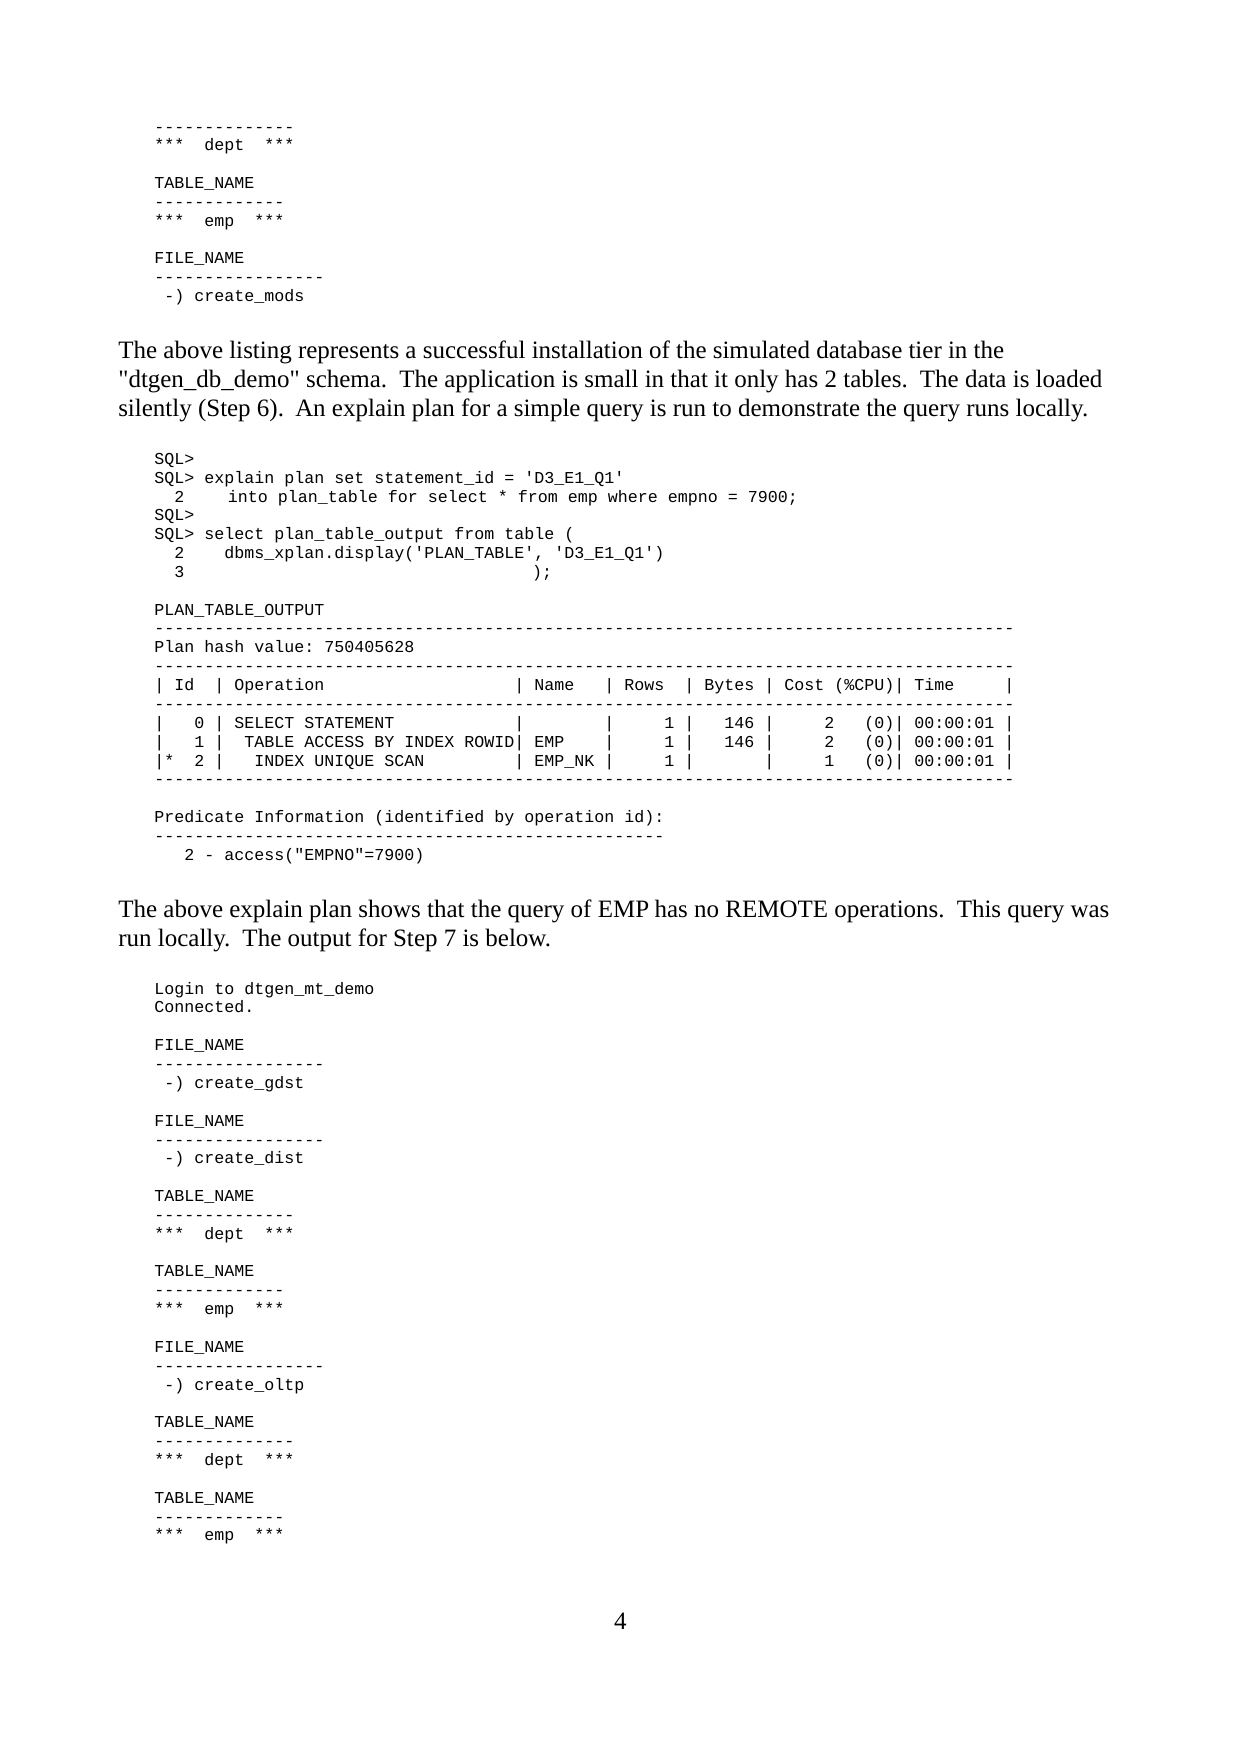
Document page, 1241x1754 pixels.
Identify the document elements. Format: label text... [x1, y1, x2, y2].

text ----------------- [154, 1056, 1086, 1074]
text Connected. [154, 999, 1086, 1018]
text -------------- [154, 118, 1086, 137]
text FILE_NAME [154, 1338, 1086, 1357]
text TABLE_NAME [154, 1188, 1086, 1206]
text The above explain plan shows that the query of EMP has no REMOTE operations. This query was run locally. The output for Step 7 is below. [118, 894, 1122, 951]
text |* 2 | INDEX UNIQUE SCAN | EMP_NK | 1 | | 1 (0)| 00:00:01 | [154, 752, 1086, 771]
text 2 dbms_xplan.display('PLAN_TABLE', 'D3_E1_Q1') [154, 545, 1086, 563]
text TABLE_NAME [154, 1489, 1086, 1508]
text -------------------------------------------------------------------------------------- [154, 620, 1086, 639]
text ------------- [154, 1282, 1086, 1301]
text *** dept *** [154, 1225, 1086, 1244]
text ------------- [154, 1508, 1086, 1527]
text *** dept *** [154, 1452, 1086, 1470]
text ----------------- [154, 1357, 1086, 1376]
text -------------------------------------------------------------------------------------- [154, 771, 1086, 790]
text TABLE_NAME [154, 1263, 1086, 1282]
text TABLE_NAME [154, 175, 1086, 193]
text FILE_NAME [154, 1112, 1086, 1131]
text -) create_mods [154, 288, 1086, 307]
text -------------------------------------------------------------------------------------- [154, 658, 1086, 677]
text Plan hash value: 750405628 [154, 639, 1086, 658]
text *** emp *** [154, 212, 1086, 231]
text *** dept *** [154, 137, 1086, 156]
text ----------------- [154, 269, 1086, 288]
text 2 - access("EMPNO"=7900) [154, 846, 1086, 865]
text SQL> select plan_table_output from table ( [154, 526, 1086, 545]
text 3 ); [154, 563, 1086, 582]
text SQL> explain plan set statement_id = 'D3_E1_Q1' [154, 469, 1086, 488]
text -------------------------------------------------------------------------------------- [154, 696, 1086, 714]
text -------------- [154, 1206, 1086, 1225]
text TABLE_NAME [154, 1414, 1086, 1433]
text | 1 | TABLE ACCESS BY INDEX ROWID| EMP | 1 | 146 | 2 (0)| 00:00:01 | [154, 733, 1086, 752]
text FILE_NAME [154, 1037, 1086, 1056]
text FILE_NAME [154, 250, 1086, 269]
text 2 into plan_table for select * from emp where empno = 7900; [154, 488, 1086, 507]
text Predicate Information (identified by operation id): [154, 809, 1086, 827]
text Login to dtgen_mt_demo [154, 980, 1086, 999]
text -) create_dist [154, 1150, 1086, 1169]
text ----------------- [154, 1131, 1086, 1150]
text SQL> [154, 450, 1086, 469]
text | Id | Operation | Name | Rows | Bytes | Cost (%CPU)| Time | [154, 677, 1086, 696]
text -------------- [154, 1433, 1086, 1452]
text --------------------------------------------------- [154, 827, 1086, 846]
text -) create_gdst [154, 1074, 1086, 1093]
text The above listing represents a successful installation of the simulated database tier in the "dtgen_db_demo" schema. The application is small in that it only has 2 tables. The data is loaded silently (Step 6). An explain plan for a simple query is run to demonstrate the query runs locally. [118, 335, 1122, 422]
text *** emp *** [154, 1527, 1086, 1546]
text -) create_oltp [154, 1376, 1086, 1395]
text ------------- [154, 193, 1086, 212]
text PLAN_TABLE_OUTPUT [154, 601, 1086, 620]
text SQL> [154, 507, 1086, 526]
text *** emp *** [154, 1301, 1086, 1319]
text | 0 | SELECT STATEMENT | | 1 | 146 | 2 (0)| 00:00:01 | [154, 714, 1086, 733]
